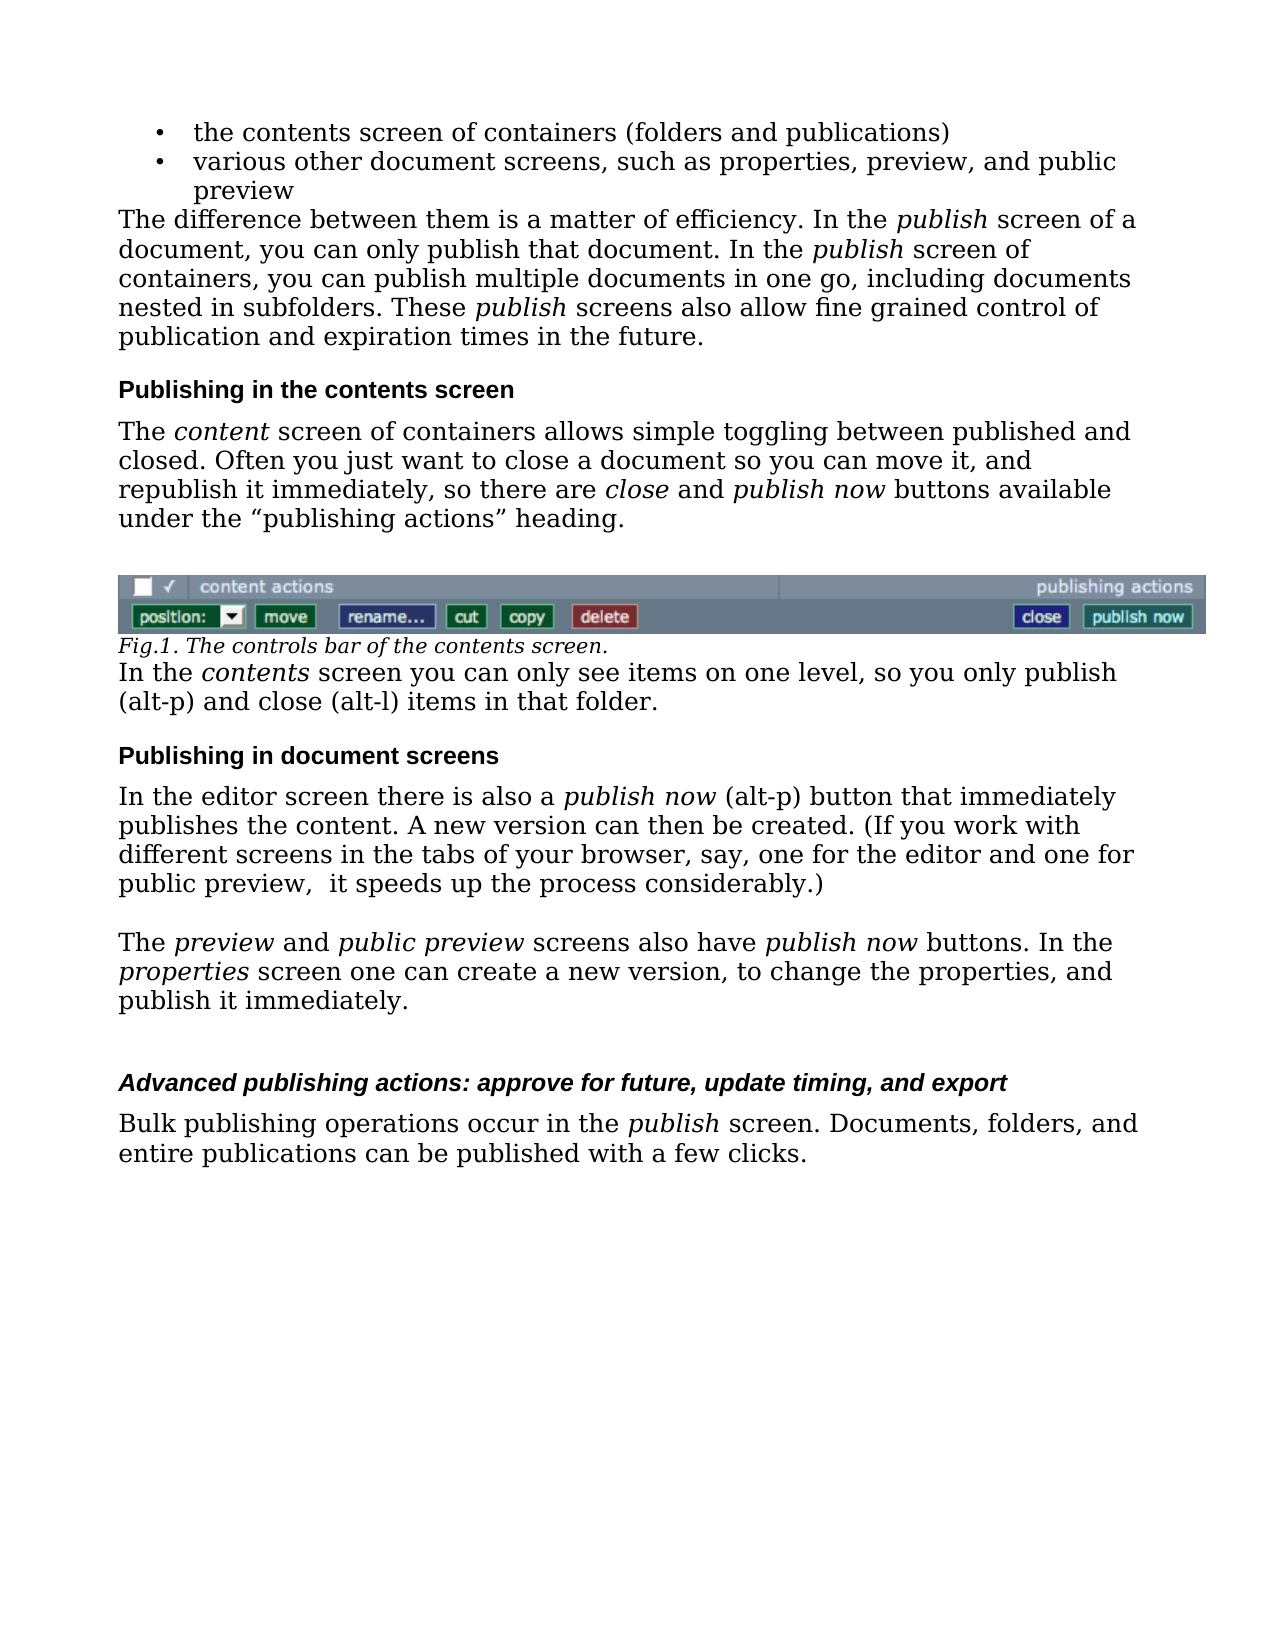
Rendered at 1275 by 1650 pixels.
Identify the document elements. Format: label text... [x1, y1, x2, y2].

text Fig.1. The controls bar of the contents screen. [118, 634, 1206, 658]
text In the editor screen there is also a publish now (alt-p) button that immediately publishes the content. A new version can then be created. (If you work with different screens in the tabs of your browser, say, one for the editor and one for public preview, it speeds up the process considerably.) [118, 782, 1157, 928]
list the contents screen of containers (folders and publications) [156, 118, 1157, 147]
text The difference between them is a matter of efficiency. In the publish screen of a document, you can only publish that document. In the publish screen of containers, you can publish multiple documents in one go, including documents nested in subfolders. These publish screens also allow fine grained control of publication and expiration times in the future. [118, 206, 1157, 351]
subtitle Publishing in document screens [118, 742, 1157, 769]
picture [118, 575, 1206, 634]
text Bulk publishing operations occur in the publish screen. Documents, folders, and entire publications can be published with a few clicks. [118, 1109, 1157, 1168]
subtitle Advanced publishing actions: approve for future, update timing, and export [118, 1069, 1157, 1097]
text In the contents screen you can only see items on one level, so you only publish (alt-p) and close (alt-l) items in that folder. [118, 658, 1157, 717]
text The preview and public preview screens also have publish now buttons. In the properties screen one can create a new version, to change the properties, and publish it immediately. [118, 928, 1157, 1044]
text The content screen of containers allows simple toggling between published and closed. Often you just want to close a document so you can move it, and republish it immediately, so there are close and publish now buttons available under the “publishing actions” heading. [118, 417, 1157, 562]
list various other document screens, such as properties, preview, and public preview [156, 147, 1157, 206]
subtitle Publishing in the contents screen [118, 376, 1157, 404]
